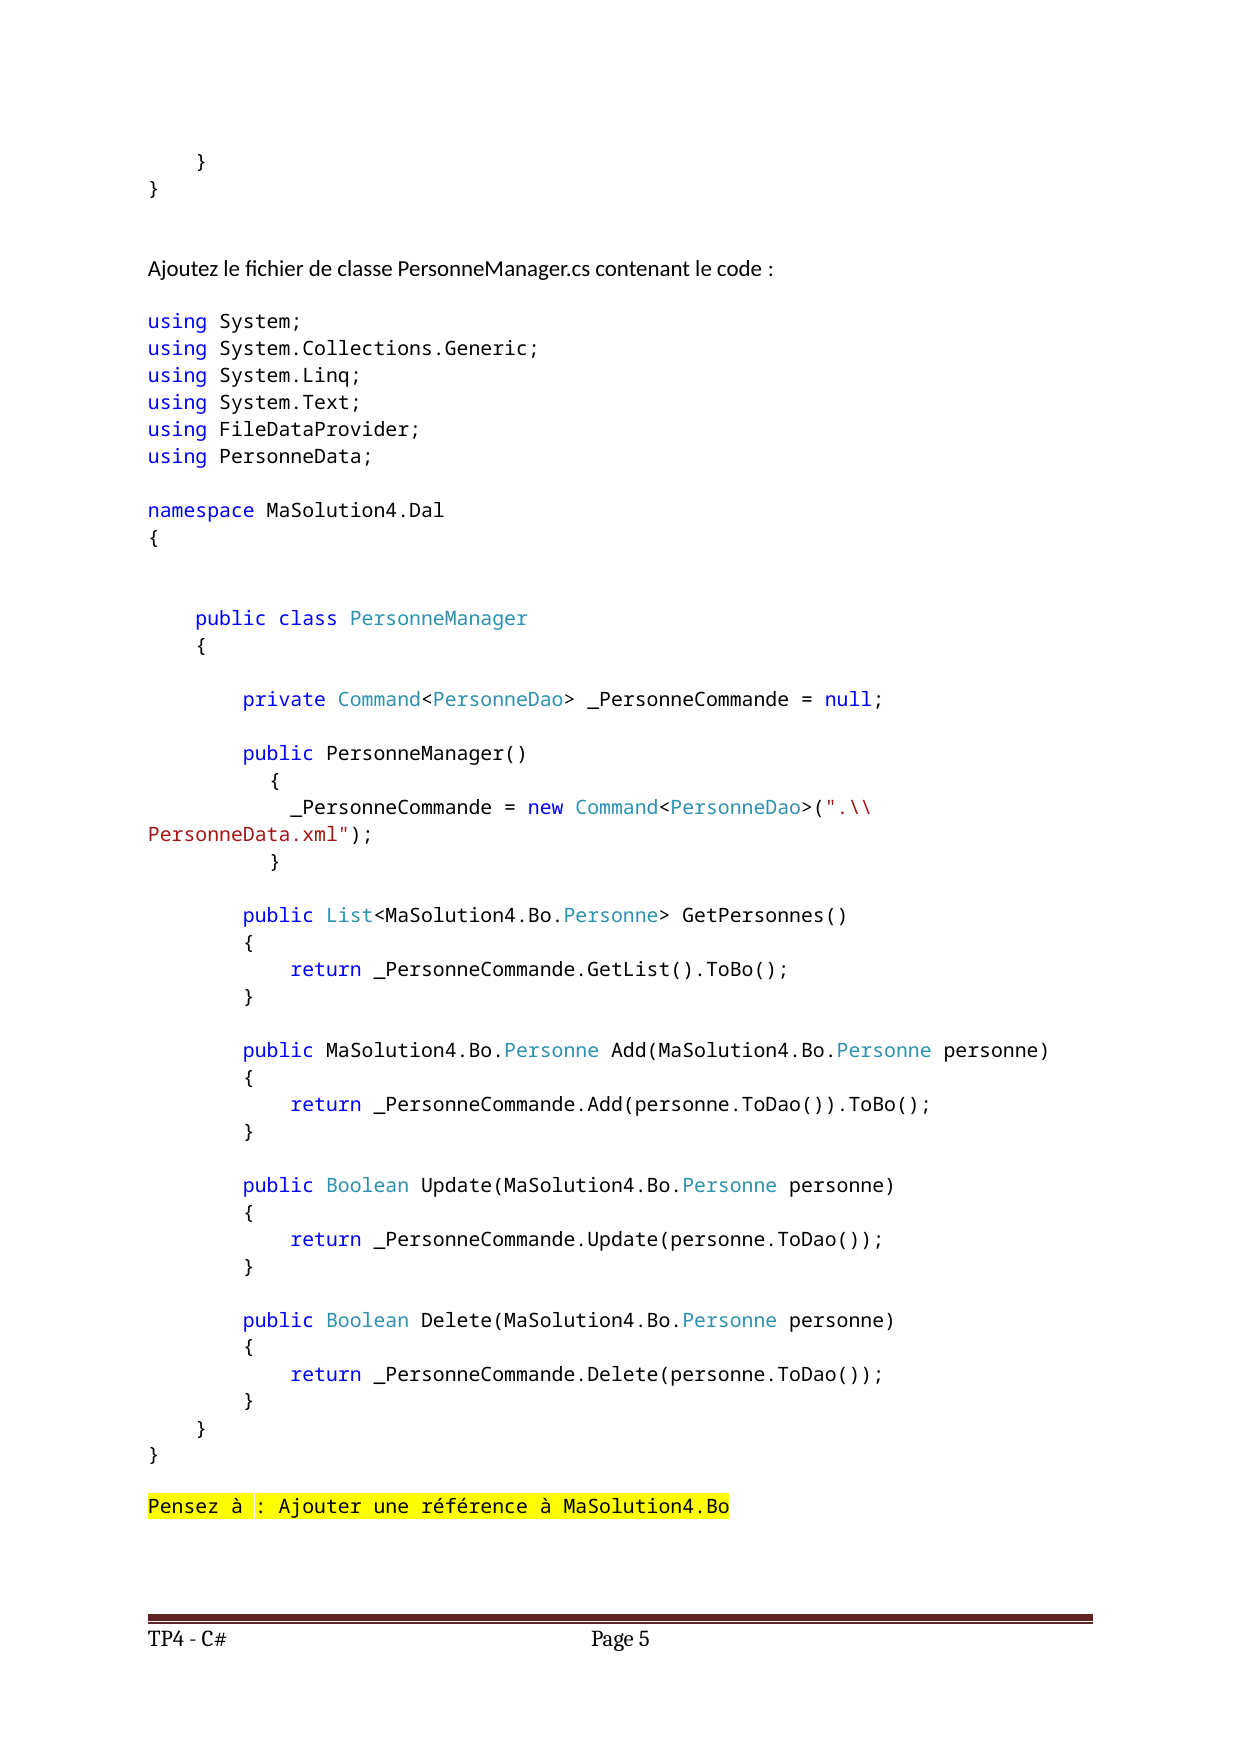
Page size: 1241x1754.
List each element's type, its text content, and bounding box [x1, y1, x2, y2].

text public Boolean Update(MaSolution4.Bo.Personne personne) [148, 1171, 1093, 1198]
text { [148, 631, 1093, 658]
text using System.Collections.Generic; [148, 334, 1093, 362]
text { [148, 766, 1093, 793]
text { [148, 1333, 1093, 1360]
text public Boolean Delete(MaSolution4.Bo.Personne personne) [148, 1306, 1093, 1333]
text return _PersonneCommande.Add(personne.ToDao()).ToBo(); [148, 1090, 1093, 1117]
text private Command<PersonneDao> _PersonneCommande = null; [148, 685, 1093, 712]
text public MaSolution4.Bo.Personne Add(MaSolution4.Bo.Personne personne) [148, 1036, 1093, 1063]
text } [148, 174, 1093, 202]
text } [148, 148, 1093, 174]
text } [148, 1387, 1093, 1414]
text Pensez à : Ajouter une référence à MaSolution4.Bo [148, 1492, 1093, 1519]
text } [148, 1252, 1093, 1279]
text using PersonneData; [148, 442, 1093, 469]
text public List<MaSolution4.Bo.Personne> GetPersonnes() [148, 901, 1093, 928]
text _PersonneCommande = new Command<PersonneDao>(".\\PersonneData.xml"); [148, 793, 1093, 847]
text } [148, 1414, 1093, 1441]
text } [148, 982, 1093, 1009]
text return _PersonneCommande.Delete(personne.ToDao()); [148, 1360, 1093, 1387]
text { [148, 1198, 1093, 1225]
text using System.Linq; [148, 362, 1093, 388]
text } [148, 1441, 1093, 1468]
text namespace MaSolution4.Dal [148, 496, 1093, 523]
text Ajoutez le fichier de classe PersonneManager.cs contenant le code : [148, 254, 1093, 283]
text { [148, 928, 1093, 955]
text using FileDataProvider; [148, 416, 1093, 442]
text } [148, 847, 1093, 874]
text using System; [148, 308, 1093, 334]
text return _PersonneCommande.GetList().ToBo(); [148, 955, 1093, 982]
text { [148, 523, 1093, 550]
text public PersonneManager() [148, 739, 1093, 766]
text using System.Text; [148, 388, 1093, 416]
text public class PersonneManager [148, 604, 1093, 631]
text { [148, 1063, 1093, 1090]
text } [148, 1117, 1093, 1144]
text return _PersonneCommande.Update(personne.ToDao()); [148, 1225, 1093, 1252]
